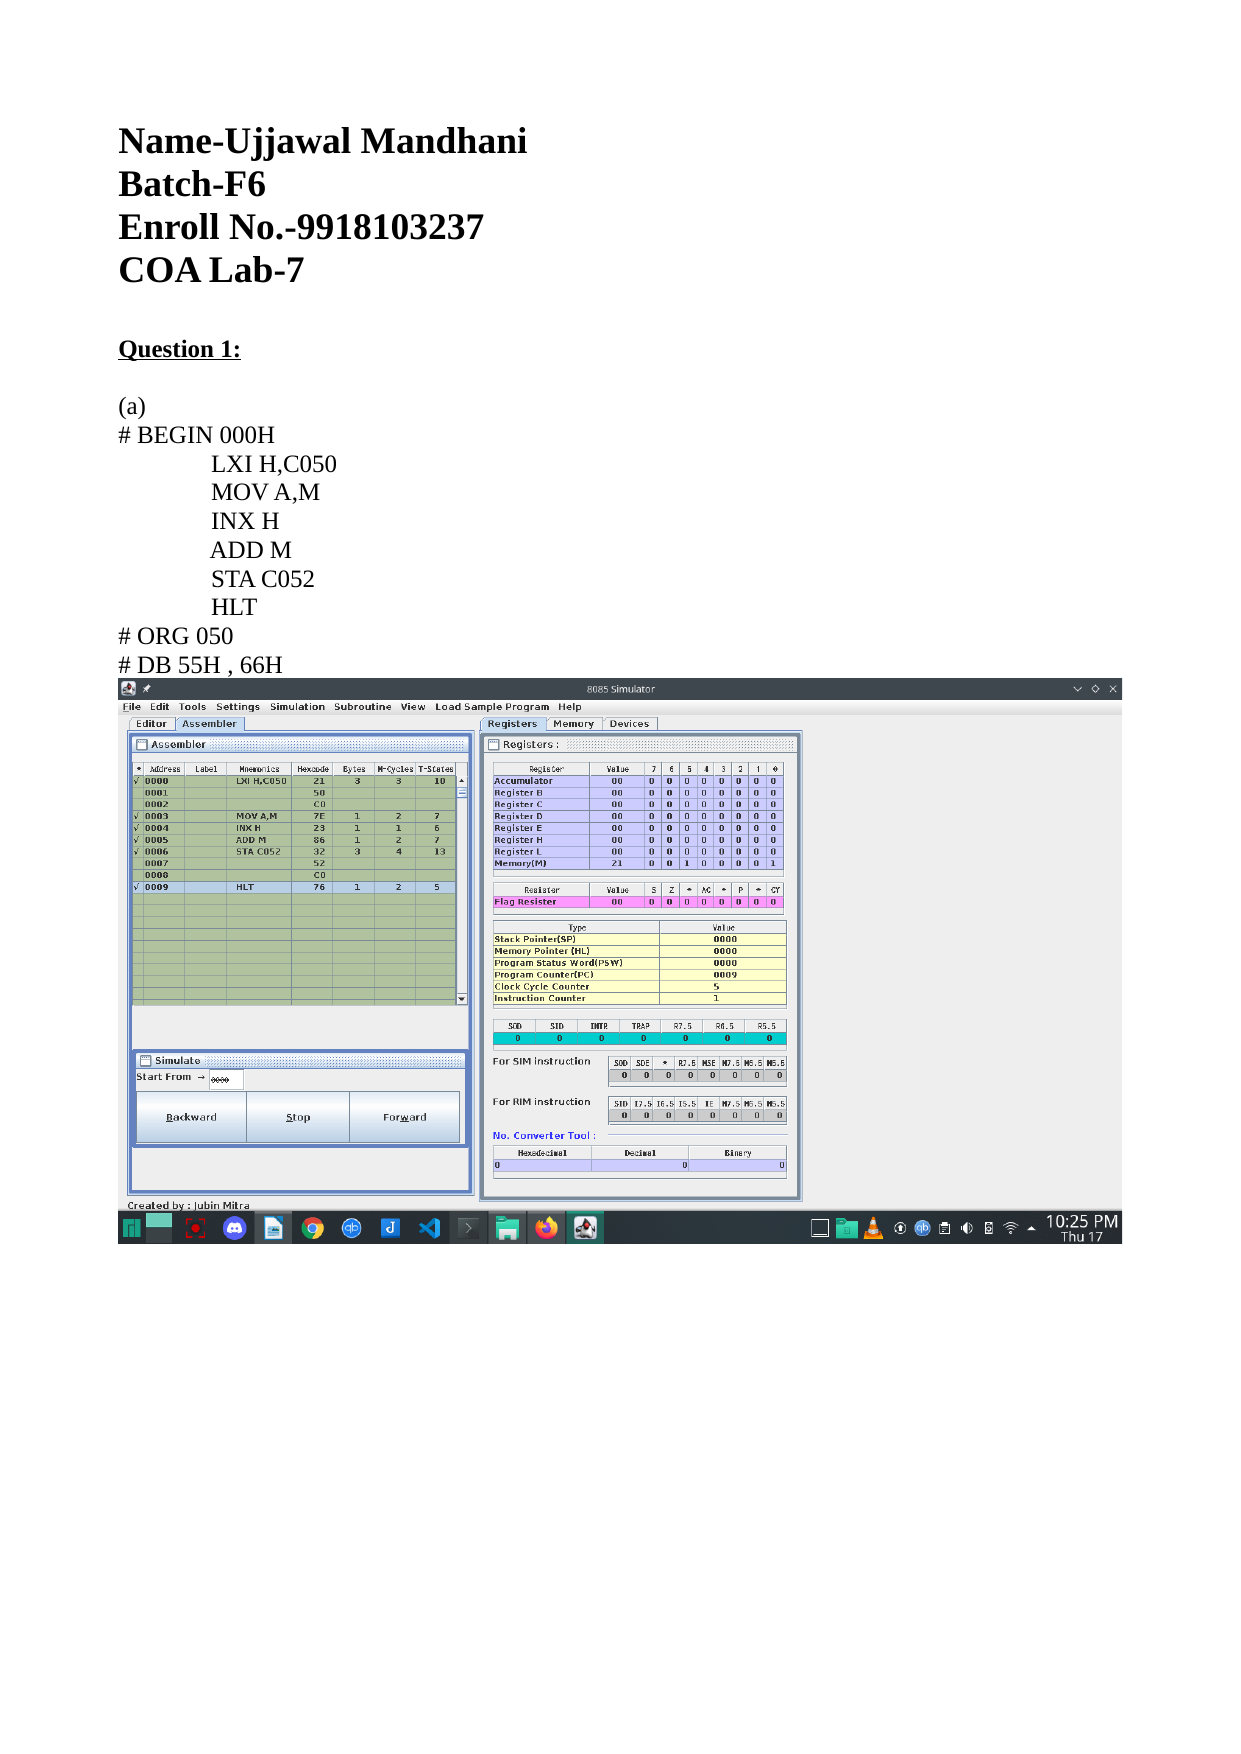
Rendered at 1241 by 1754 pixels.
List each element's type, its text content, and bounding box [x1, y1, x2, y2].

text HLT [118, 592, 1122, 621]
text COA Lab-7 [118, 247, 1122, 291]
text Question 1: [118, 334, 1122, 362]
text (a) [118, 391, 1122, 420]
text MOV A,M [118, 477, 1122, 506]
text # DB 55H , 66H [118, 650, 1122, 678]
text Enroll No.-9918103237 [118, 204, 1122, 247]
text Name-Ujjawal Mandhani [118, 118, 1122, 161]
text INX H [118, 506, 1122, 535]
picture [118, 678, 1123, 1244]
text STA C052 [118, 564, 1122, 592]
text Batch-F6 [118, 161, 1122, 204]
text LXI H,C050 [118, 449, 1122, 477]
text # ORG 050 [118, 621, 1122, 650]
text # BEGIN 000H [118, 420, 1122, 449]
text ADD M [118, 535, 1122, 564]
